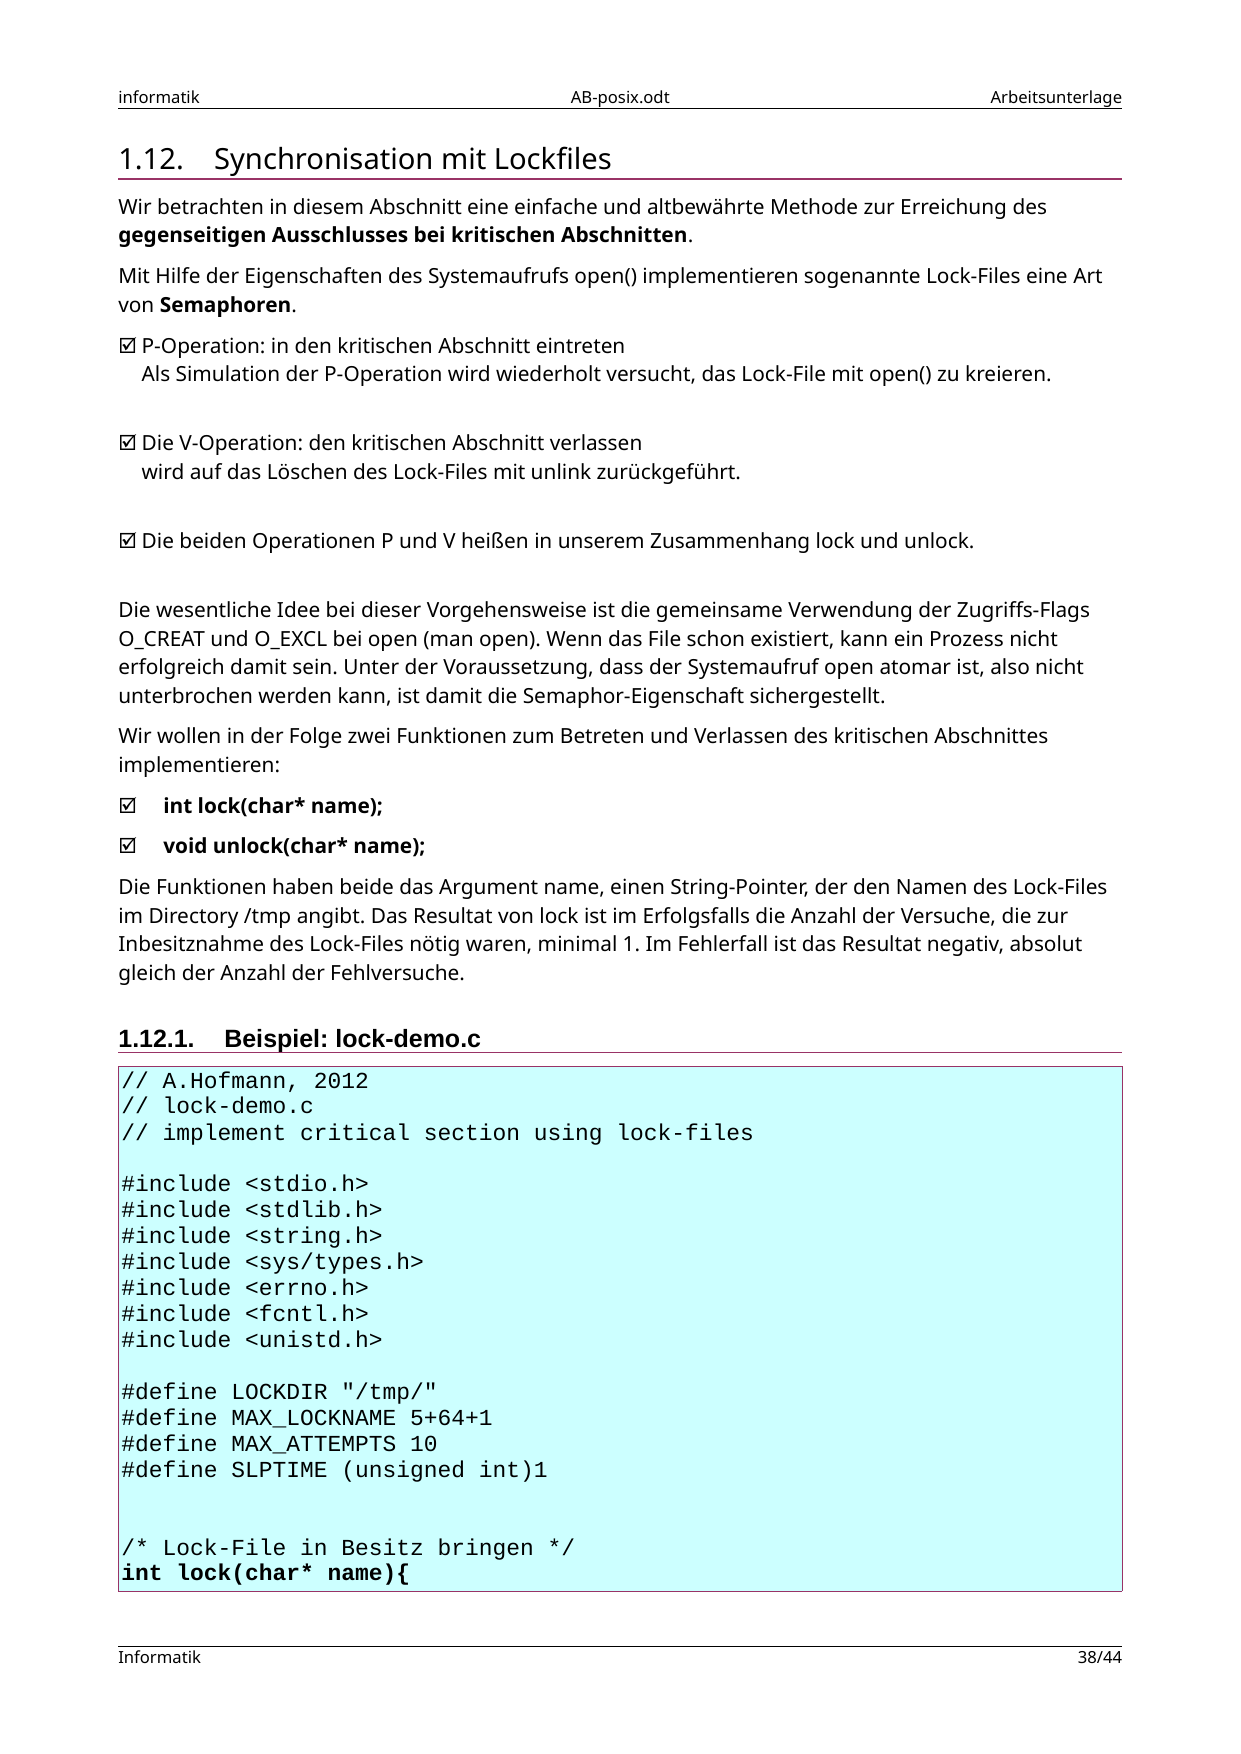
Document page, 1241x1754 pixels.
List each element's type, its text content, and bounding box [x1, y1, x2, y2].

text #include <fcntl.h> [119, 1299, 1122, 1325]
text // implement critical section using lock-files [119, 1118, 1122, 1144]
text #include <unistd.h> [119, 1325, 1122, 1351]
text Die Funktionen haben beide das Argument name, einen String-Pointer, der den Namen des Lock-Files im Directory /tmp angibt. Das Resultat von lock ist im Erfolgsfalls die Anzahl der Versuche, die zur Inbesitznahme des Lock-Files nötig waren, minimal 1. Im Fehlerfall ist das Resultat negativ, absolut gleich der Anzahl der Fehlversuche. [118, 872, 1122, 986]
text #include <stdlib.h> [119, 1196, 1122, 1222]
text // A.Hofmann, 2012 [119, 1067, 1122, 1092]
text /* Lock-File in Besitz bringen */ [119, 1533, 1122, 1559]
list Die V-Operation: den kritischen Abschnitt verlassen wird auf das Löschen des Lock-Files mit unlink zurückgeführt. [118, 428, 1122, 514]
list void unlock(char* name); [118, 832, 1122, 860]
text Wir wollen in der Folge zwei Funktionen zum Betreten und Verlassen des kritischen Abschnittes implementieren: [118, 722, 1122, 778]
text #define SLPTIME (unsigned int)1 [119, 1455, 1122, 1481]
text int lock(char* name){ [119, 1559, 1122, 1591]
text #include <string.h> [119, 1222, 1122, 1247]
text Die wesentliche Idee bei dieser Vorgehensweise ist die gemeinsame Verwendung der Zugriffs-Flags O_CREAT und O_EXCL bei open (man open). Wenn das File schon existiert, kann ein Prozess nicht erfolgreich damit sein. Unter der Voraussetzung, dass der Systemaufruf open atomar ist, also nicht unterbrochen werden kann, ist damit die Semaphor-Eigenschaft sichergestellt. [118, 595, 1122, 709]
text #define LOCKDIR "/tmp/" [119, 1377, 1122, 1403]
list P-Operation: in den kritischen Abschnitt eintreten Als Simulation der P-Operation wird wiederholt versucht, das Lock-File mit open() zu kreieren. [118, 331, 1122, 416]
list Die beiden Operationen P und V heißen in unserem Zusammenhang lock und unlock. [118, 526, 1122, 583]
text #define MAX_ATTEMPTS 10 [119, 1429, 1122, 1455]
text Mit Hilfe der Eigenschaften des Systemaufrufs open() implementieren sogenannte Lock-Files eine Art von Semaphoren. [118, 261, 1122, 318]
text // lock-demo.c [119, 1092, 1122, 1118]
text #include <sys/types.h> [119, 1247, 1122, 1273]
subtitle Beispiel: lock-demo.c [118, 1024, 1122, 1052]
text #include <errno.h> [119, 1273, 1122, 1299]
subtitle Synchronisation mit Lockfiles [118, 138, 1122, 178]
text #include <stdio.h> [119, 1170, 1122, 1196]
text Wir betrachten in diesem Abschnitt eine einfache und altbewährte Methode zur Erreichung des gegenseitigen Ausschlusses bei kritischen Abschnitten. [118, 192, 1122, 249]
text #define MAX_LOCKNAME 5+64+1 [119, 1403, 1122, 1429]
list int lock(char* name); [118, 791, 1122, 819]
